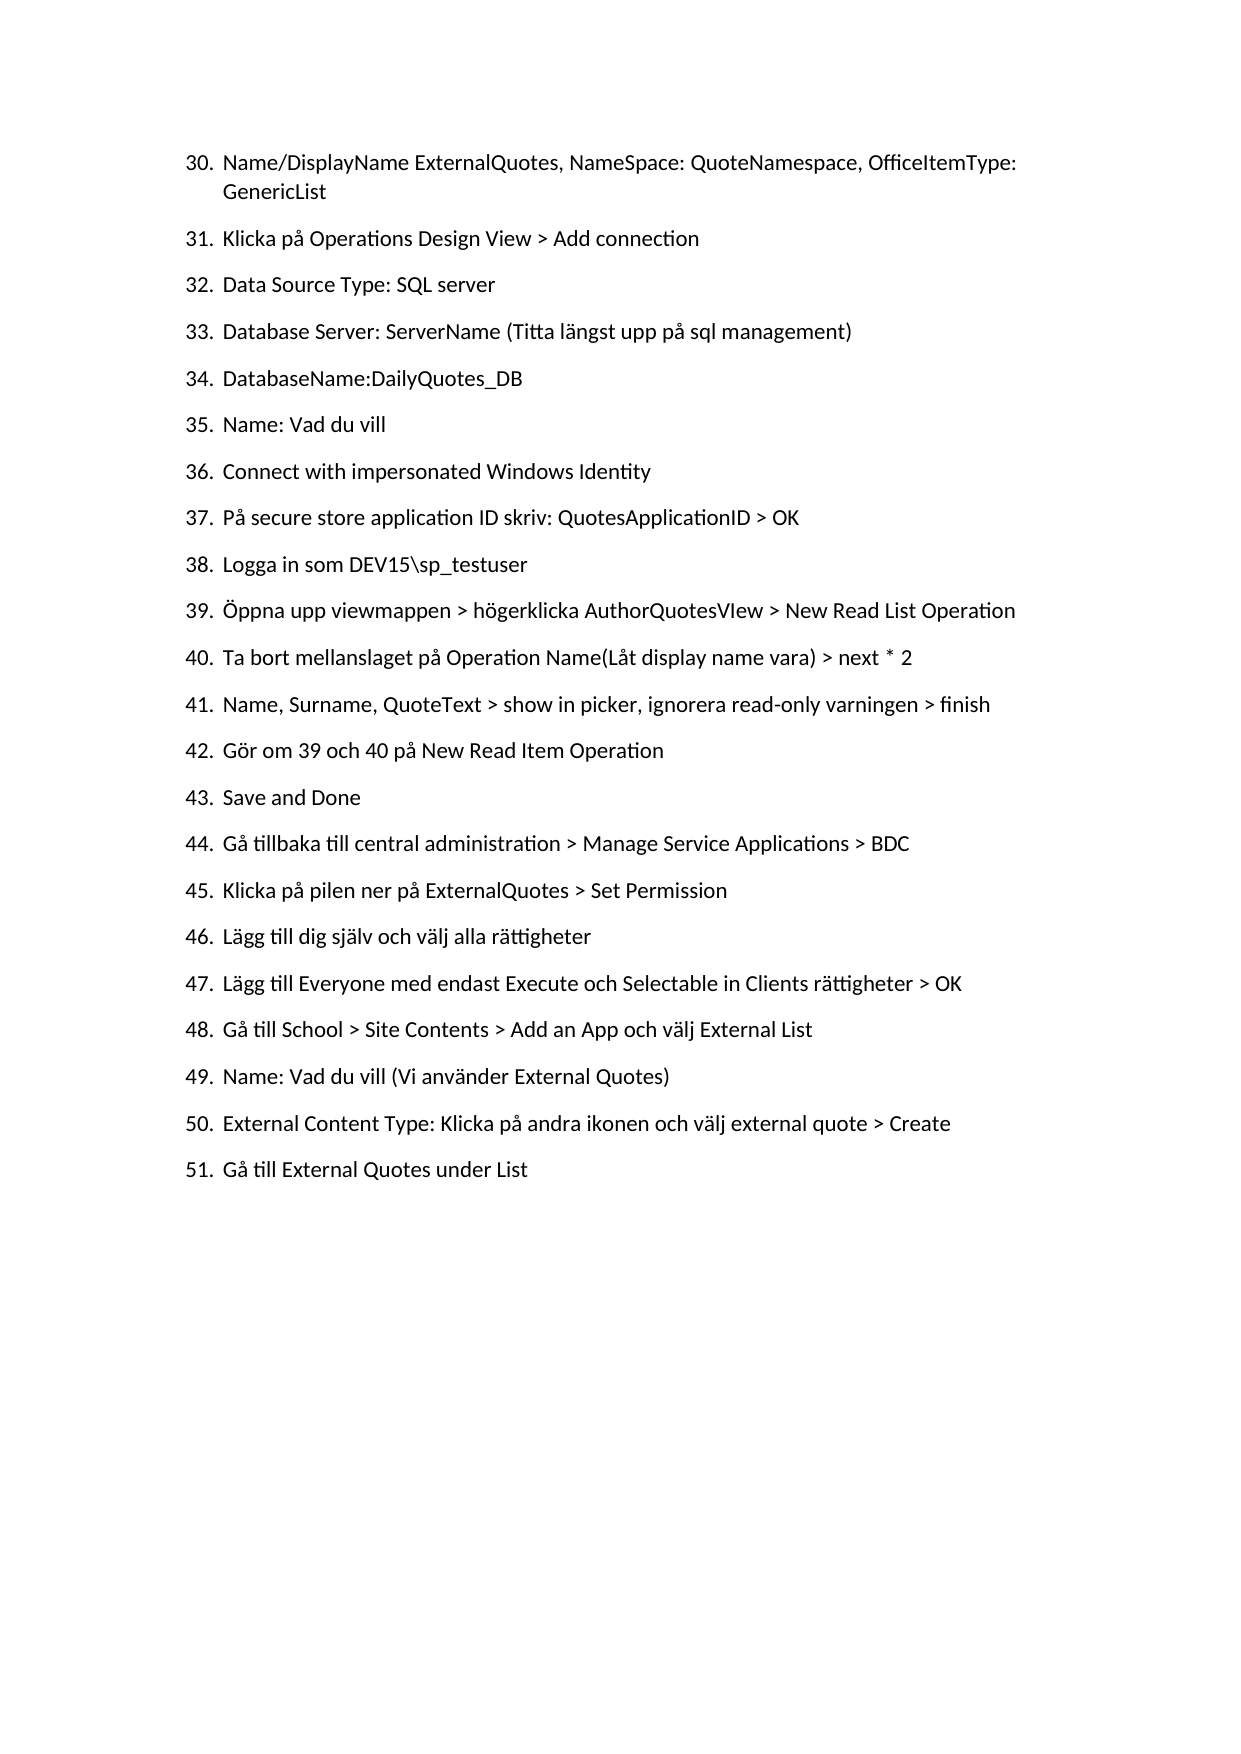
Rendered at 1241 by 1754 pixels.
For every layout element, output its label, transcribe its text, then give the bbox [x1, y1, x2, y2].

list På secure store application ID skriv: QuotesApplicationID > OK [185, 503, 1093, 531]
list External Content Type: Klicka på andra ikonen och välj external quote > Create [185, 1109, 1093, 1137]
list Name: Vad du vill [185, 410, 1093, 438]
list DatabaseName:DailyQuotes_DB [185, 364, 1093, 392]
list Save and Done [185, 783, 1093, 811]
list Gå tillbaka till central administration > Manage Service Applications > BDC [185, 829, 1093, 857]
list Data Source Type: SQL server [185, 271, 1093, 299]
list Gör om 39 och 40 på New Read Item Operation [185, 736, 1093, 764]
list Lägg till Everyone med endast Execute och Selectable in Clients rättigheter > OK [185, 969, 1093, 997]
list Name/DisplayName ExternalQuotes, NameSpace: QuoteNamespace, OfficeItemType: GenericList [185, 148, 1093, 206]
list Klicka på Operations Design View > Add connection [185, 224, 1093, 252]
list Gå till School > Site Contents > Add an App och välj External List [185, 1016, 1093, 1044]
list Name, Surname, QuoteText > show in picker, ignorera read-only varningen > finish [185, 690, 1093, 718]
list Ta bort mellanslaget på Operation Name(Låt display name vara) > next * 2 [185, 643, 1093, 671]
list Logga in som DEV15\sp_testuser [185, 550, 1093, 578]
list Database Server: ServerName (Titta längst upp på sql management) [185, 317, 1093, 345]
list Connect with impersonated Windows Identity [185, 457, 1093, 485]
list Gå till External Quotes under List [185, 1155, 1093, 1183]
list Name: Vad du vill (Vi använder External Quotes) [185, 1062, 1093, 1090]
list Lägg till dig själv och välj alla rättigheter [185, 922, 1093, 951]
list Klicka på pilen ner på ExternalQuotes > Set Permission [185, 876, 1093, 904]
list Öppna upp viewmappen > högerklicka AuthorQuotesVIew > New Read List Operation [185, 597, 1093, 624]
